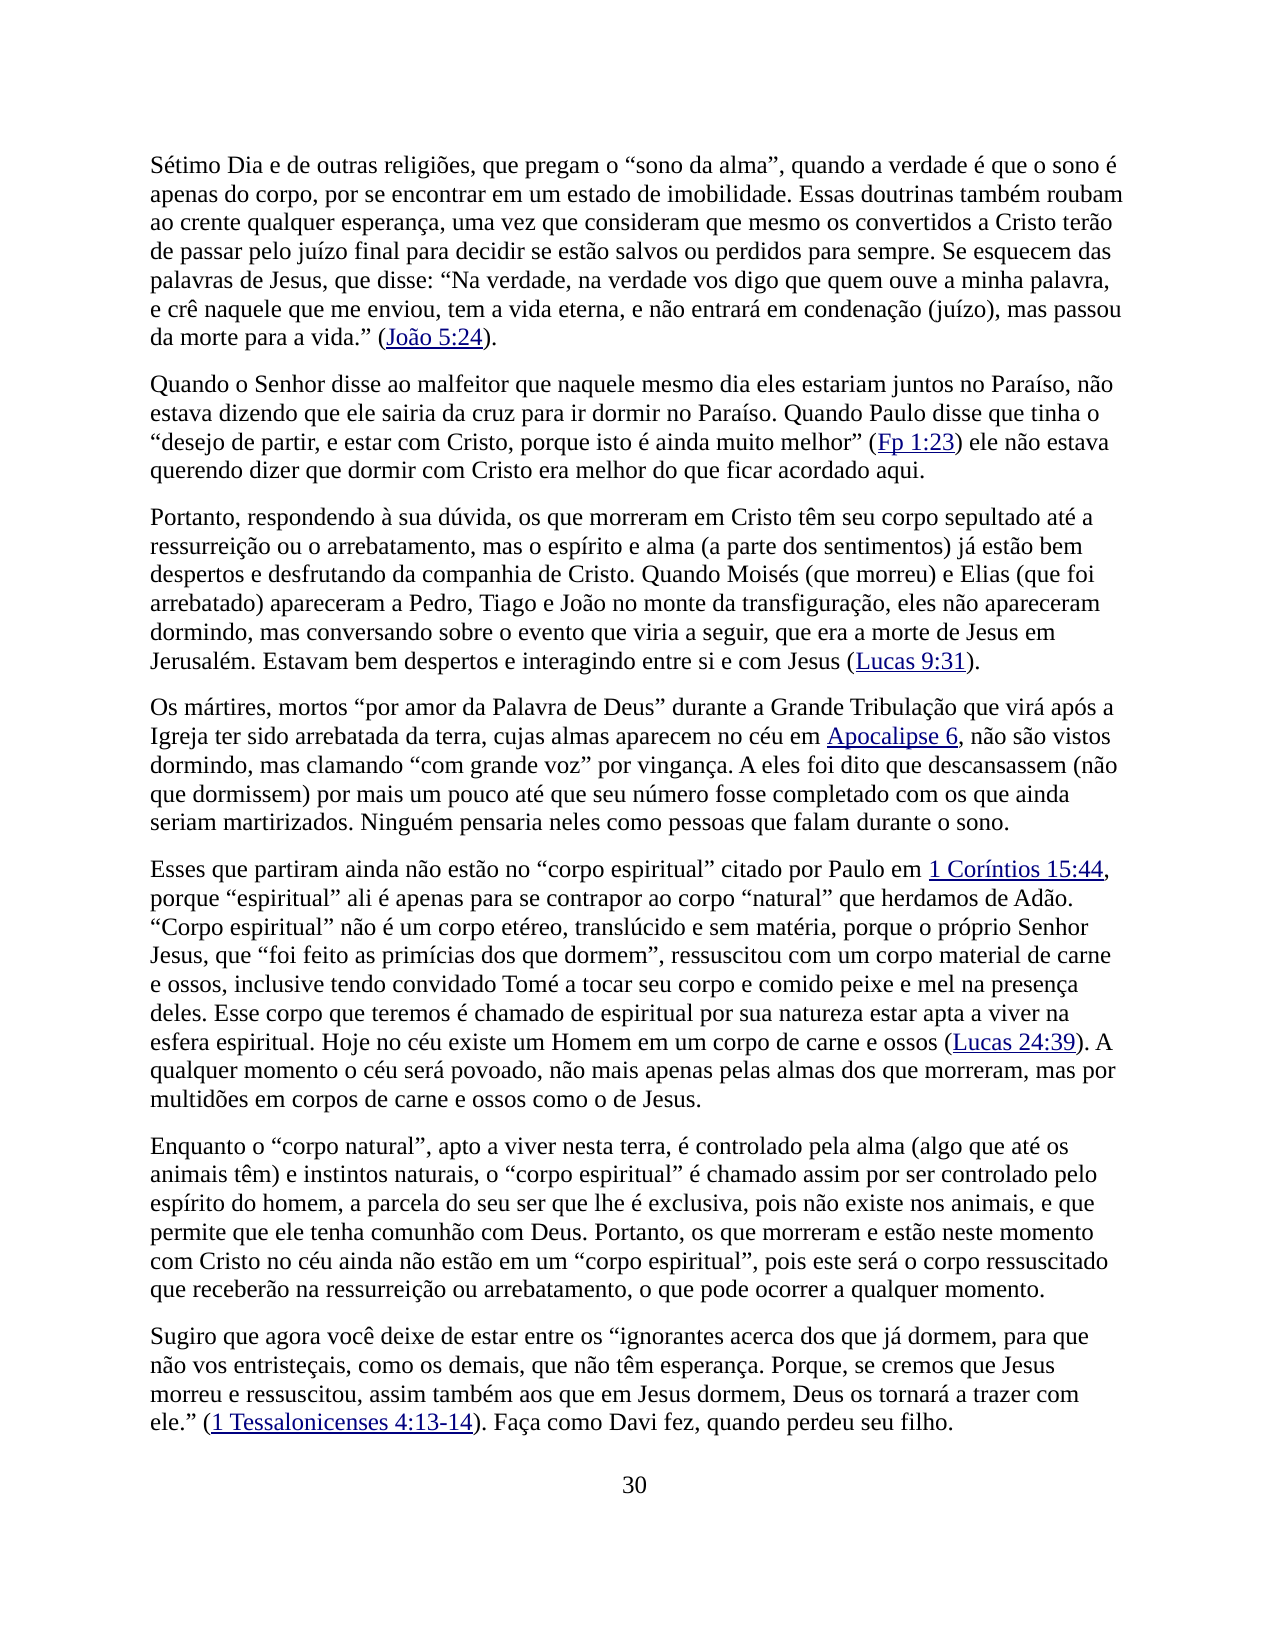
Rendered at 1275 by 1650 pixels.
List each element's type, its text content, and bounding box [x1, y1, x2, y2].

text Sétimo Dia e de outras religiões, que pregam o “sono da alma”, quando a verdade é que o sono é apenas do corpo, por se encontrar em um estado de imobilidade. Essas doutrinas também roubam ao crente qualquer esperança, uma vez que consideram que mesmo os convertidos a Cristo terão de passar pelo juízo final para decidir se estão salvos ou perdidos para sempre. Se esquecem das palavras de Jesus, que disse: “Na verdade, na verdade vos digo que quem ouve a minha palavra, e crê naquele que me enviou, tem a vida eterna, e não entrará em condenação (juízo), mas passou da morte para a vida.” (João 5:24). [150, 150, 1125, 351]
text Quando o Senhor disse ao malfeitor que naquele mesmo dia eles estariam juntos no Paraíso, não estava dizendo que ele sairia da cruz para ir dormir no Paraíso. Quando Paulo disse que tinha o “desejo de partir, e estar com Cristo, porque isto é ainda muito melhor” (Fp 1:23) ele não estava querendo dizer que dormir com Cristo era melhor do que ficar acordado aqui. [150, 369, 1125, 484]
text Portanto, respondendo à sua dúvida, os que morreram em Cristo têm seu corpo sepultado até a ressurreição ou o arrebatamento, mas o espírito e alma (a parte dos sentimentos) já estão bem despertos e desfrutando da companhia de Cristo. Quando Moisés (que morreu) e Elias (que foi arrebatado) apareceram a Pedro, Tiago e João no monte da transfiguração, eles não apareceram dormindo, mas conversando sobre o evento que viria a seguir, que era a morte de Jesus em Jerusalém. Estavam bem despertos e interagindo entre si e com Jesus (Lucas 9:31). [150, 502, 1125, 674]
text Os mártires, mortos “por amor da Palavra de Deus” durante a Grande Tribulação que virá após a Igreja ter sido arrebatada da terra, cujas almas aparecem no céu em Apocalipse 6, não são vistos dormindo, mas clamando “com grande voz” por vingança. A eles foi dito que descansassem (não que dormissem) por mais um pouco até que seu número fosse completado com os que ainda seriam martirizados. Ninguém pensaria neles como pessoas que falam durante o sono. [150, 692, 1125, 836]
text Sugiro que agora você deixe de estar entre os “ignorantes acerca dos que já dormem, para que não vos entristeçais, como os demais, que não têm esperança. Porque, se cremos que Jesus morreu e ressuscitou, assim também aos que em Jesus dormem, Deus os tornará a trazer com ele.” (1 Tessalonicenses 4:13-14). Faça como Davi fez, quando perdeu seu filho. [150, 1321, 1125, 1436]
text Esses que partiram ainda não estão no “corpo espiritual” citado por Paulo em 1 Coríntios 15:44, porque “espiritual” ali é apenas para se contrapor ao corpo “natural” que herdamos de Adão. “Corpo espiritual” não é um corpo etéreo, translúcido e sem matéria, porque o próprio Senhor Jesus, que “foi feito as primícias dos que dormem”, ressuscitou com um corpo material de carne e ossos, inclusive tendo convidado Tomé a tocar seu corpo e comido peixe e mel na presença deles. Esse corpo que teremos é chamado de espiritual por sua natureza estar apta a viver na esfera espiritual. Hoje no céu existe um Homem em um corpo de carne e ossos (Lucas 24:39). A qualquer momento o céu será povoado, não mais apenas pelas almas dos que morreram, mas por multidões em corpos de carne e ossos como o de Jesus. [150, 854, 1125, 1113]
text Enquanto o “corpo natural”, apto a viver nesta terra, é controlado pela alma (algo que até os animais têm) e instintos naturais, o “corpo espiritual” é chamado assim por ser controlado pelo espírito do homem, a parcela do seu ser que lhe é exclusiva, pois não existe nos animais, e que permite que ele tenha comunhão com Deus. Portanto, os que morreram e estão neste momento com Cristo no céu ainda não estão em um “corpo espiritual”, pois este será o corpo ressuscitado que receberão na ressurreição ou arrebatamento, o que pode ocorrer a qualquer momento. [150, 1131, 1125, 1303]
